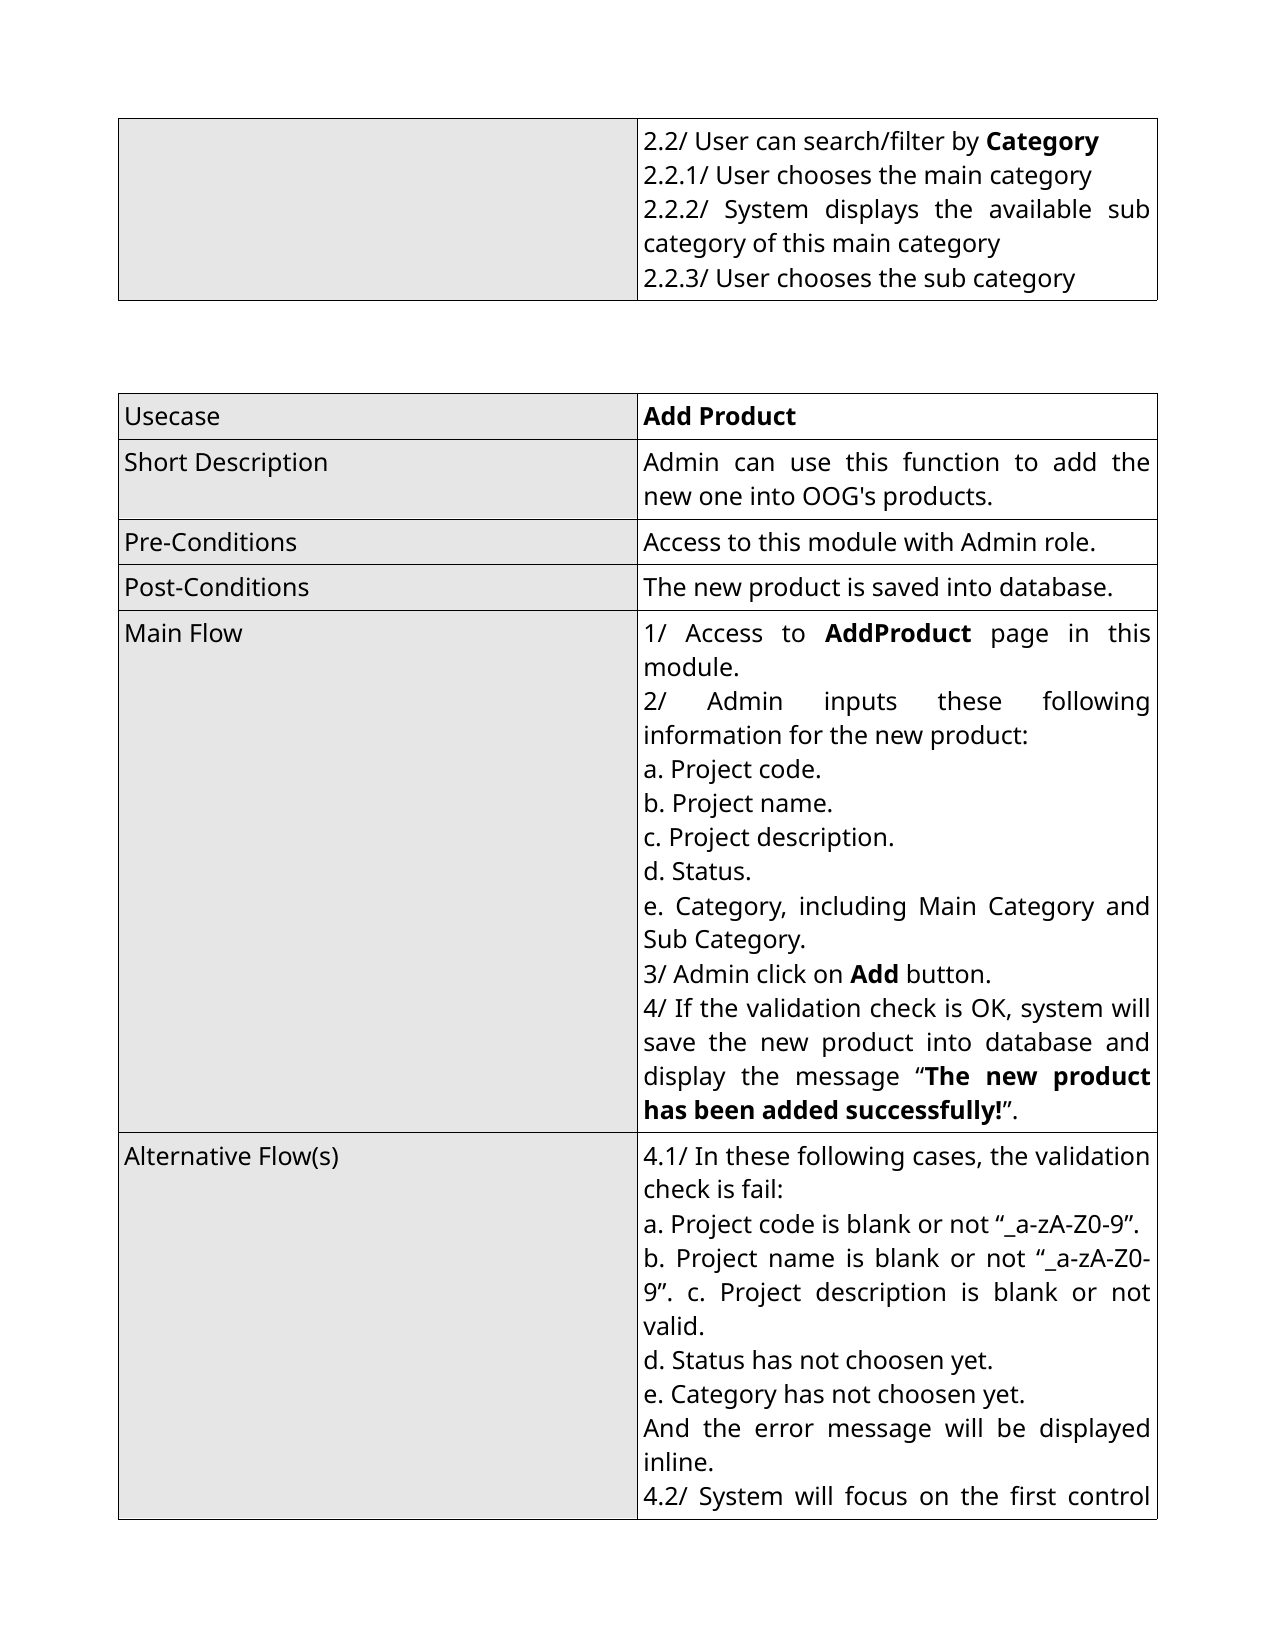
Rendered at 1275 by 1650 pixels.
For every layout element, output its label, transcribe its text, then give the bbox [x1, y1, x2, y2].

table_header Add Product [638, 394, 1157, 439]
table_cell Main Flow [119, 611, 637, 1132]
table_cell 4.1/ In these following cases, the validation check is fail: a. Project code is blank or not “_a-zA-Z0-9”. b. Project name is blank or not “_a-zA-Z0-9”. c. Project description is blank or not valid. d. Status has not choosen yet. e. Category has not choosen yet. And the error message will be displayed inline. 4.2/ System will focus on the first control [638, 1133, 1157, 1518]
table_cell 1/ Access to AddProduct page in this module. 2/ Admin inputs these following information for the new product: a. Project code. b. Project name. c. Project description. d. Status. e. Category, including Main Category and Sub Category. 3/ Admin click on Add button. 4/ If the validation check is OK, system will save the new product into database and display the message “The new product has been added successfully!”. [638, 611, 1157, 1132]
table_cell Post-Conditions [119, 565, 637, 610]
table_cell The new product is saved into database. [638, 565, 1157, 610]
table_cell 2.2/ User can search/filter by Category 2.2.1/ User chooses the main category 2.2.2/ System displays the available sub category of this main category 2.2.3/ User chooses the sub category [638, 119, 1157, 300]
table_cell Pre-Conditions [119, 520, 637, 564]
table_cell [119, 119, 637, 300]
table_cell Alternative Flow(s) [119, 1133, 637, 1518]
table_cell Access to this module with Admin role. [638, 520, 1157, 564]
table_cell Admin can use this function to add the new one into OOG's products. [638, 440, 1157, 518]
table_cell Short Description [119, 440, 637, 518]
table_header Usecase [119, 394, 637, 439]
